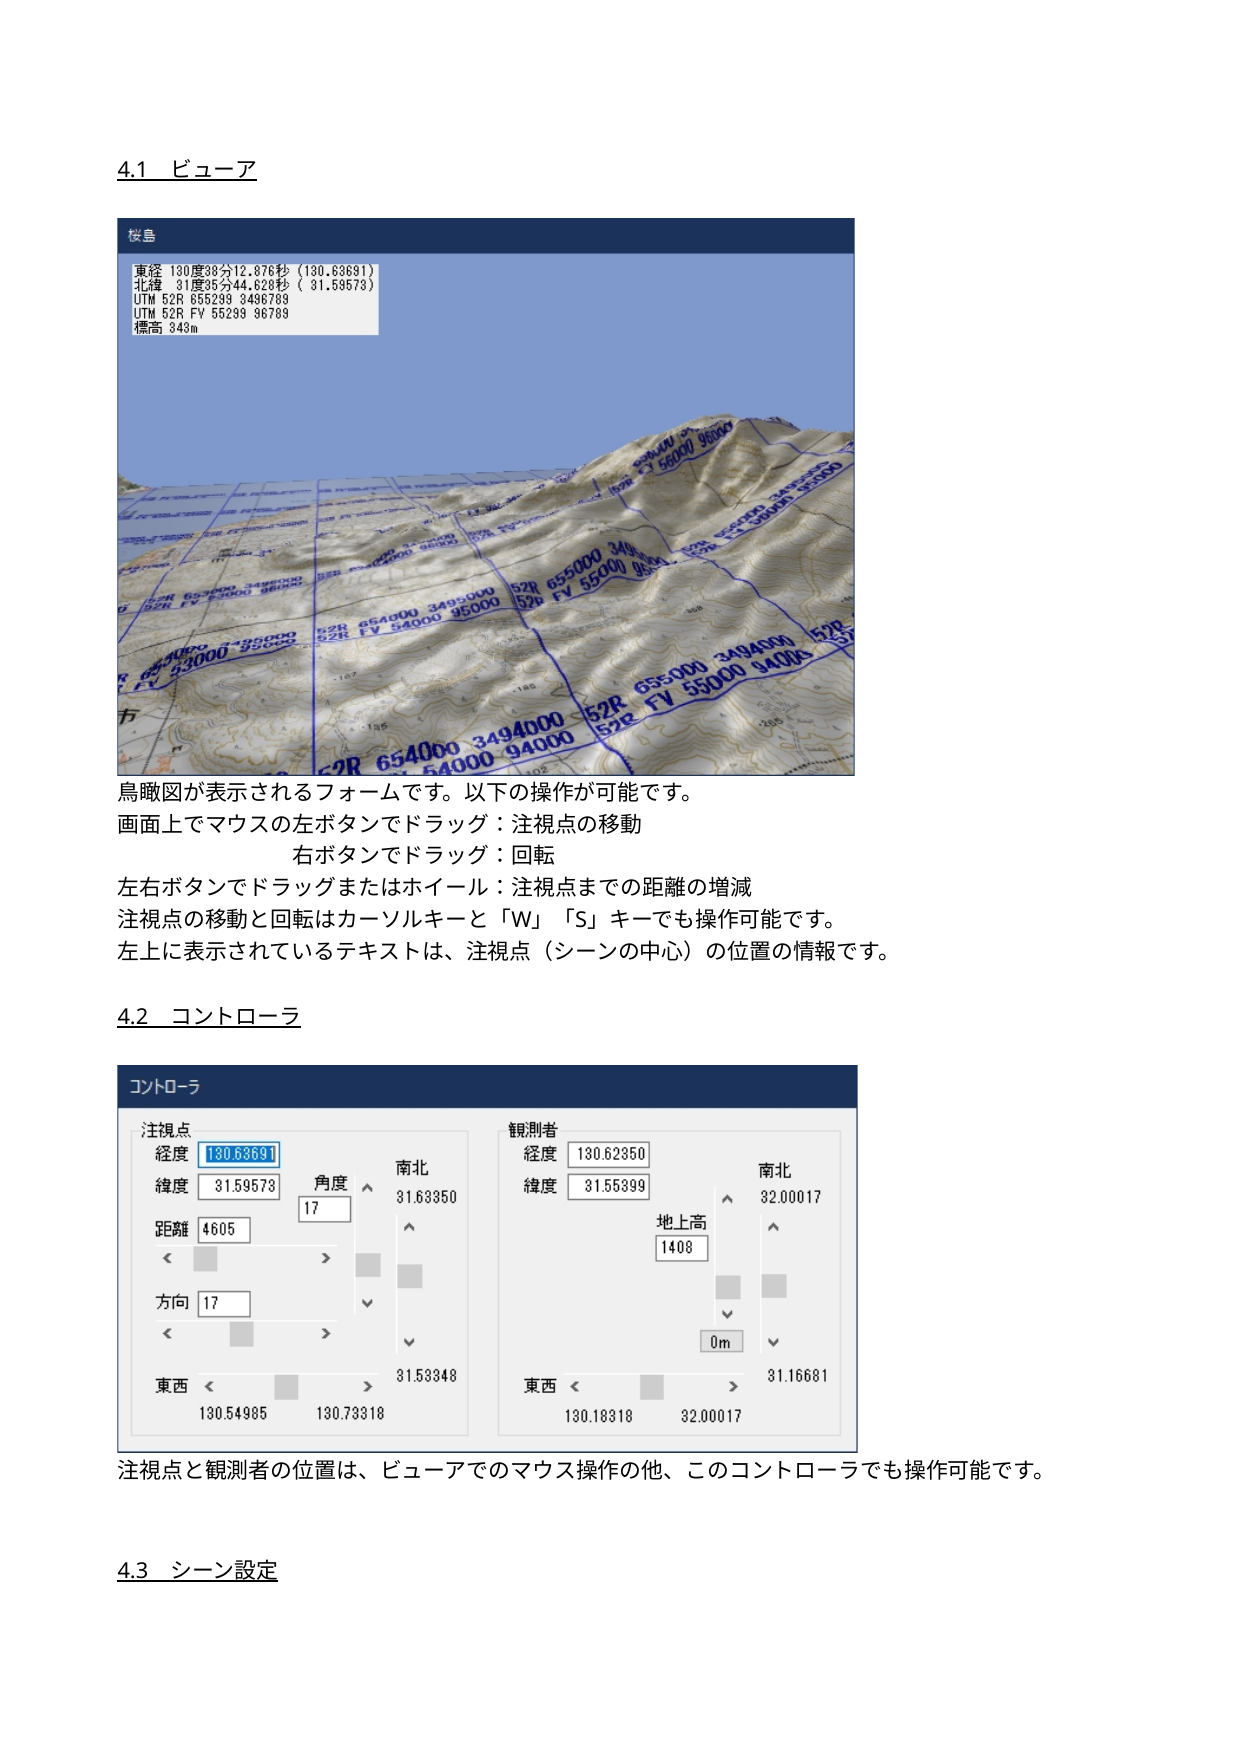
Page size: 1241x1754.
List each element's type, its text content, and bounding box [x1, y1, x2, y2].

text 左上に表示されているテキストは、注視点（シーンの中心）の位置の情報です。 [117, 934, 1123, 965]
picture [117, 1065, 858, 1453]
text 鳥瞰図が表示されるフォームです。以下の操作が可能です。 [117, 775, 1123, 807]
text 4.2 コントローラ [117, 999, 1123, 1031]
text 注視点と観測者の位置は、ビューアでのマウス操作の他、このコントローラでも操作可能です。 [117, 1453, 1123, 1485]
text 右ボタンでドラッグ：回転 [117, 838, 1123, 870]
text 画面上でマウスの左ボタンでドラッグ：注視点の移動 [117, 807, 1123, 838]
text 4.3 シーン設定 [117, 1553, 1123, 1584]
text 4.1 ビューア [117, 152, 1123, 184]
text 注視点の移動と回転はカーソルキーと「W」「S」キーでも操作可能です。 [117, 902, 1123, 934]
text 左右ボタンでドラッグまたはホイール：注視点までの距離の増減 [117, 870, 1123, 902]
picture [117, 218, 855, 776]
